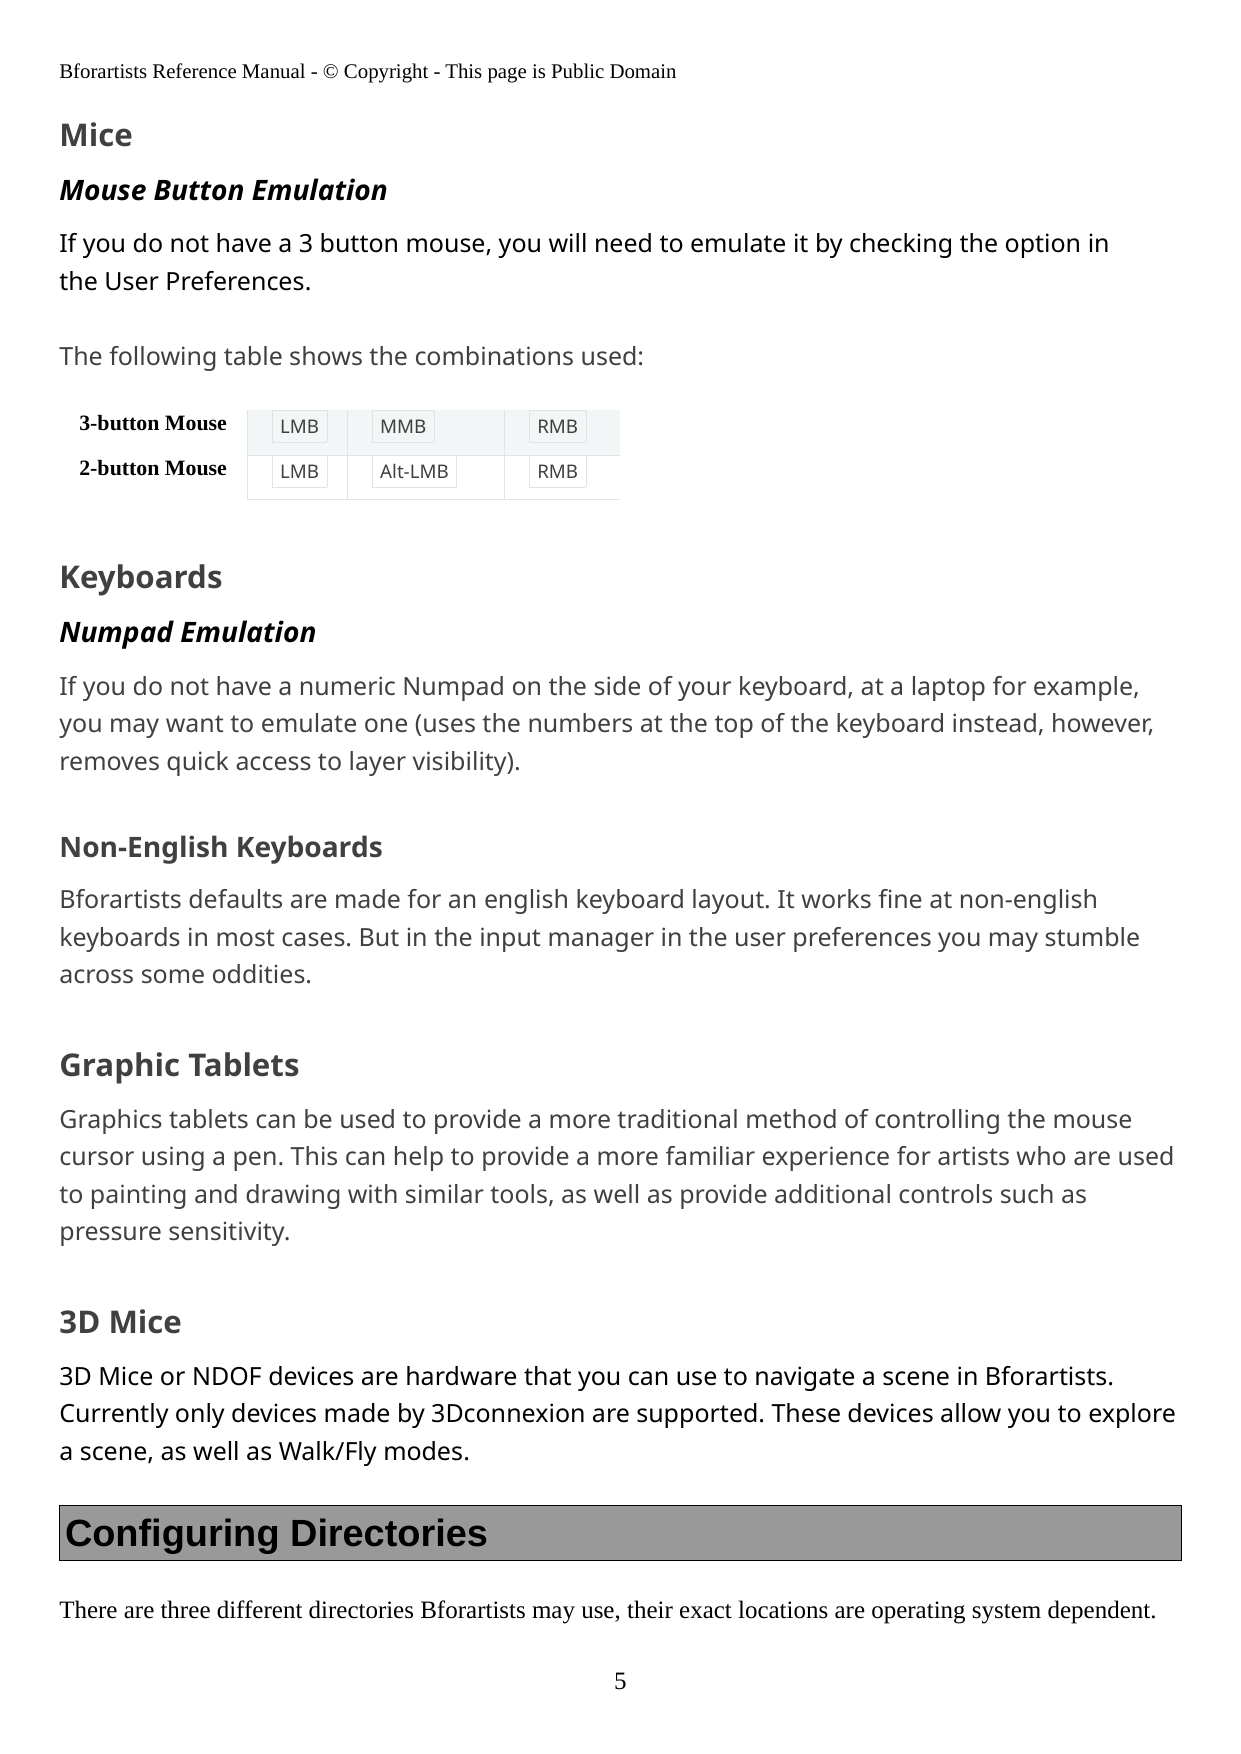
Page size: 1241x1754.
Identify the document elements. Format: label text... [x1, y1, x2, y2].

table_header LMB [248, 410, 347, 455]
subtitle Keyboards [59, 555, 1181, 597]
table_header RMB [505, 410, 620, 455]
text If you do not have a 3 button mouse, you will need to emulate it by checking the option in the User Preferences. [59, 223, 1181, 298]
table_header MMB [348, 410, 504, 455]
text 3D Mice or NDOF devices are hardware that you can use to navigate a scene in Bforartists. Currently only devices made by 3Dconnexion are supported. These devices allow you to explore a scene, as well as Walk/Fly modes. [59, 1355, 1181, 1468]
text Bforartists defaults are made for an english keyboard layout. It works fine at non-english keyboards in most cases. But in the input manager in the user preferences you may stumble across some oddities. [59, 878, 1181, 991]
table_cell 2-button Mouse [59, 455, 247, 499]
subtitle Numpad Emulation [59, 612, 1181, 650]
table_header 3-button Mouse [59, 410, 247, 455]
table_cell LMB [248, 456, 347, 499]
subtitle 3D Mice [59, 1300, 1181, 1343]
table_header Configuring Directories [60, 1506, 1181, 1560]
table_cell RMB [505, 456, 620, 499]
text If you do not have a numeric Numpad on the side of your keyboard, at a laptop for example, you may want to emulate one (uses the numbers at the top of the keyboard instead, however, removes quick access to layer visibility). [59, 665, 1181, 777]
subtitle Mouse Button Emulation [59, 170, 1181, 208]
text Graphics tablets can be used to provide a more traditional method of controlling the mouse cursor using a pen. This can help to provide a more familiar experience for artists who are used to painting and drawing with similar tools, as well as provide additional controls such as pressure sensitivity. [59, 1098, 1181, 1248]
subtitle Mice [59, 113, 1181, 155]
subtitle Non-English Keyboards [59, 827, 1181, 866]
text There are three different directories Bforartists may use, their exact locations are operating system dependent. [59, 1595, 1181, 1624]
subtitle Graphic Tablets [59, 1043, 1181, 1085]
table_cell Alt-LMB [348, 456, 504, 499]
text The following table shows the combinations used: [59, 335, 1181, 373]
